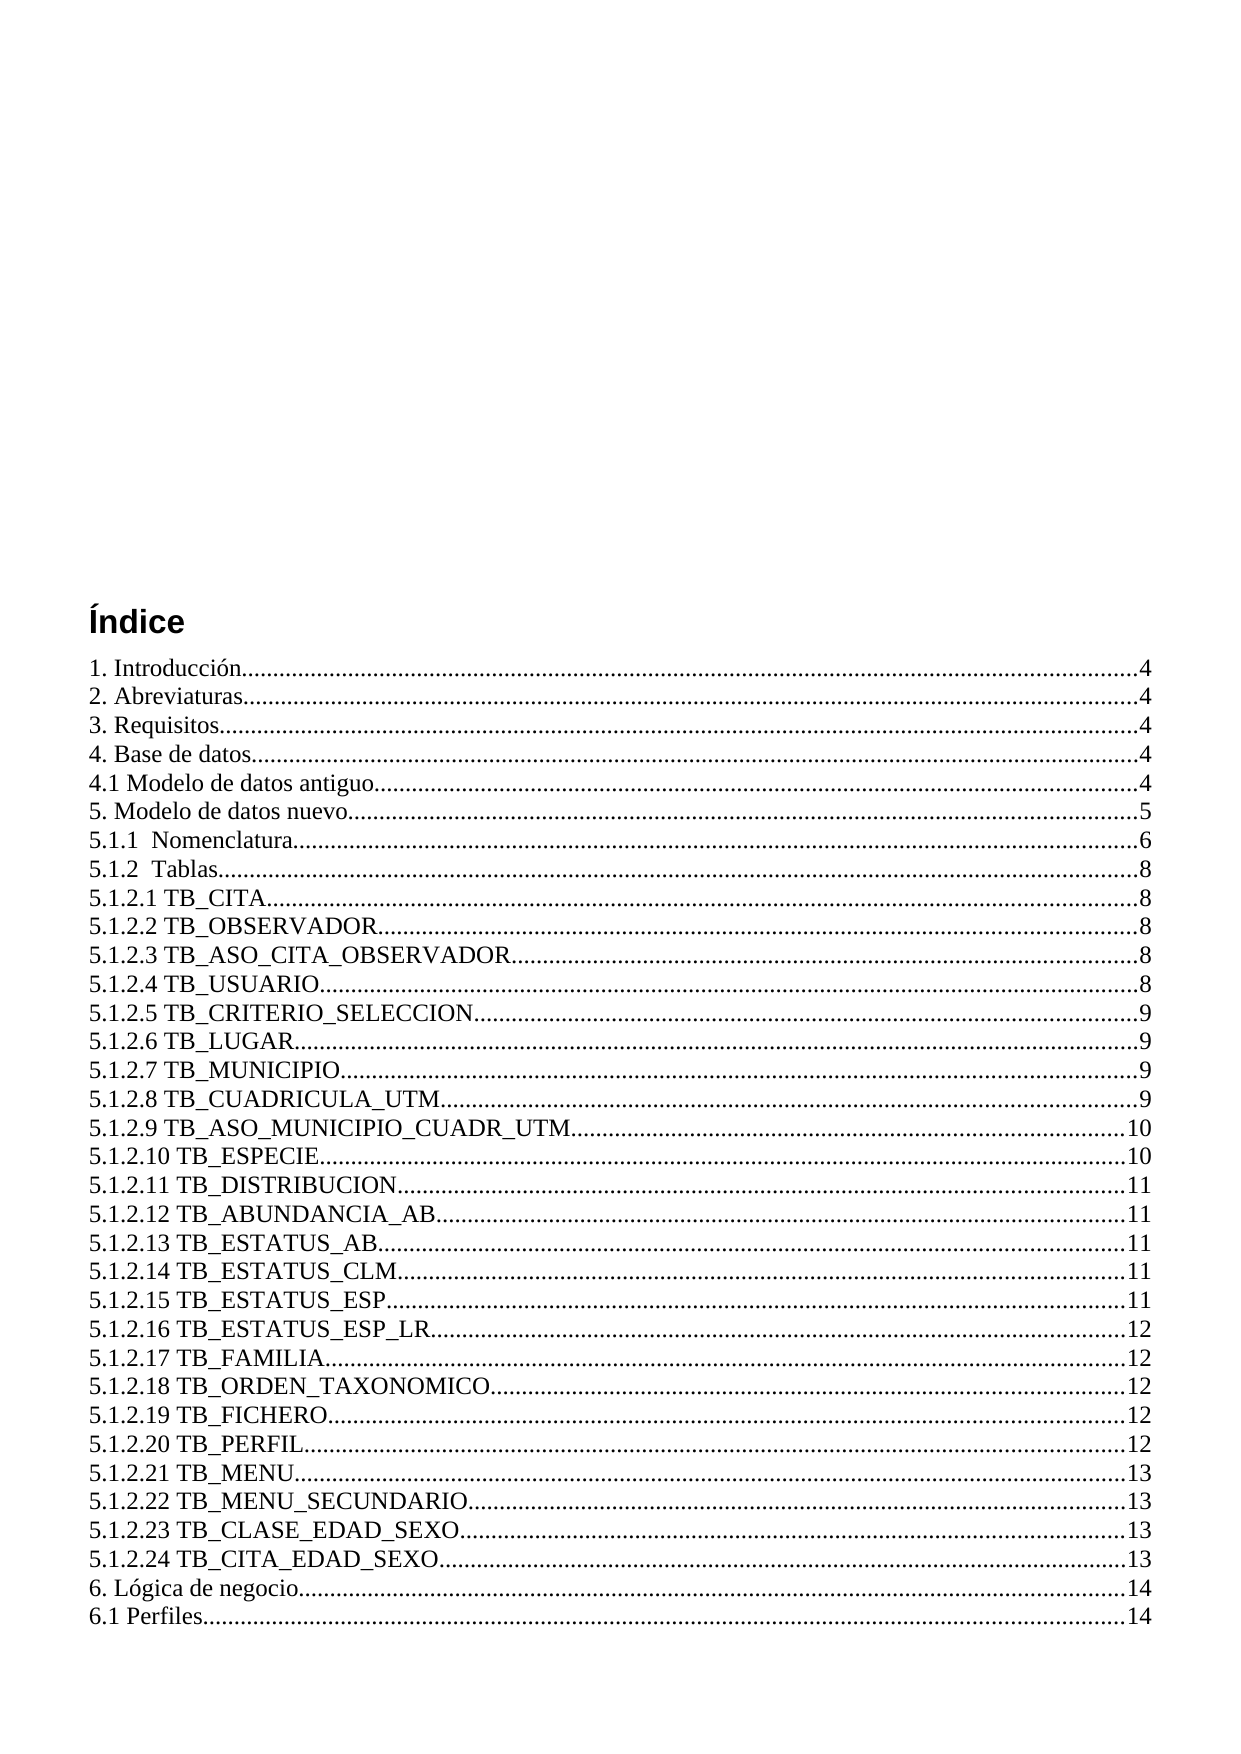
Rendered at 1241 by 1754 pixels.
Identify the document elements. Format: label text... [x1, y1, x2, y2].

text 5.1.2.24 TB_CITA_EDAD_SEXO 13 [89, 1544, 1152, 1573]
text 5.1.2.17 TB_FAMILIA 12 [89, 1343, 1152, 1371]
text 5.1.2.7 TB_MUNICIPIO 9 [89, 1055, 1152, 1084]
subtitle Índice [89, 602, 1152, 640]
text 5.1.2.10 TB_ESPECIE 10 [89, 1141, 1152, 1170]
text 5.1.2.8 TB_CUADRICULA_UTM 9 [89, 1084, 1152, 1113]
text 5.1.2.5 TB_CRITERIO_SELECCION 9 [89, 998, 1152, 1026]
text 5.1.2.12 TB_ABUNDANCIA_AB 11 [89, 1199, 1152, 1228]
text 5.1.2.23 TB_CLASE_EDAD_SEXO 13 [89, 1515, 1152, 1544]
text 5.1.2.13 TB_ESTATUS_AB 11 [89, 1228, 1152, 1256]
text 5.1.2.22 TB_MENU_SECUNDARIO 13 [89, 1486, 1152, 1515]
text 5.1.2.2 TB_OBSERVADOR 8 [89, 911, 1152, 940]
text 4.1 Modelo de datos antiguo 4 [89, 768, 1152, 796]
text 5.1.2.4 TB_USUARIO 8 [89, 969, 1152, 998]
text 5.1.2.11 TB_DISTRIBUCION 11 [89, 1170, 1152, 1199]
text 5.1.2.15 TB_ESTATUS_ESP 11 [89, 1285, 1152, 1314]
text 5.1.2.6 TB_LUGAR 9 [89, 1026, 1152, 1055]
text 6.1 Perfiles 14 [89, 1601, 1152, 1630]
text 1. Introducción 4 [89, 653, 1152, 681]
text 5.1.2.14 TB_ESTATUS_CLM 11 [89, 1256, 1152, 1285]
text 5.1.2 Tablas 8 [89, 854, 1152, 883]
text 3. Requisitos 4 [89, 710, 1152, 739]
text 5.1.1 Nomenclatura 6 [89, 825, 1152, 854]
text 2. Abreviaturas 4 [89, 681, 1152, 710]
text 5.1.2.18 TB_ORDEN_TAXONOMICO 12 [89, 1371, 1152, 1400]
text 6. Lógica de negocio 14 [89, 1573, 1152, 1601]
text 5.1.2.1 TB_CITA 8 [89, 883, 1152, 911]
text 5.1.2.3 TB_ASO_CITA_OBSERVADOR 8 [89, 940, 1152, 969]
text 5. Modelo de datos nuevo 5 [89, 796, 1152, 825]
text 5.1.2.9 TB_ASO_MUNICIPIO_CUADR_UTM 10 [89, 1113, 1152, 1141]
text 5.1.2.21 TB_MENU 13 [89, 1458, 1152, 1486]
text 5.1.2.20 TB_PERFIL 12 [89, 1429, 1152, 1458]
text 4. Base de datos 4 [89, 739, 1152, 768]
text 5.1.2.16 TB_ESTATUS_ESP_LR 12 [89, 1314, 1152, 1343]
text 5.1.2.19 TB_FICHERO 12 [89, 1400, 1152, 1429]
